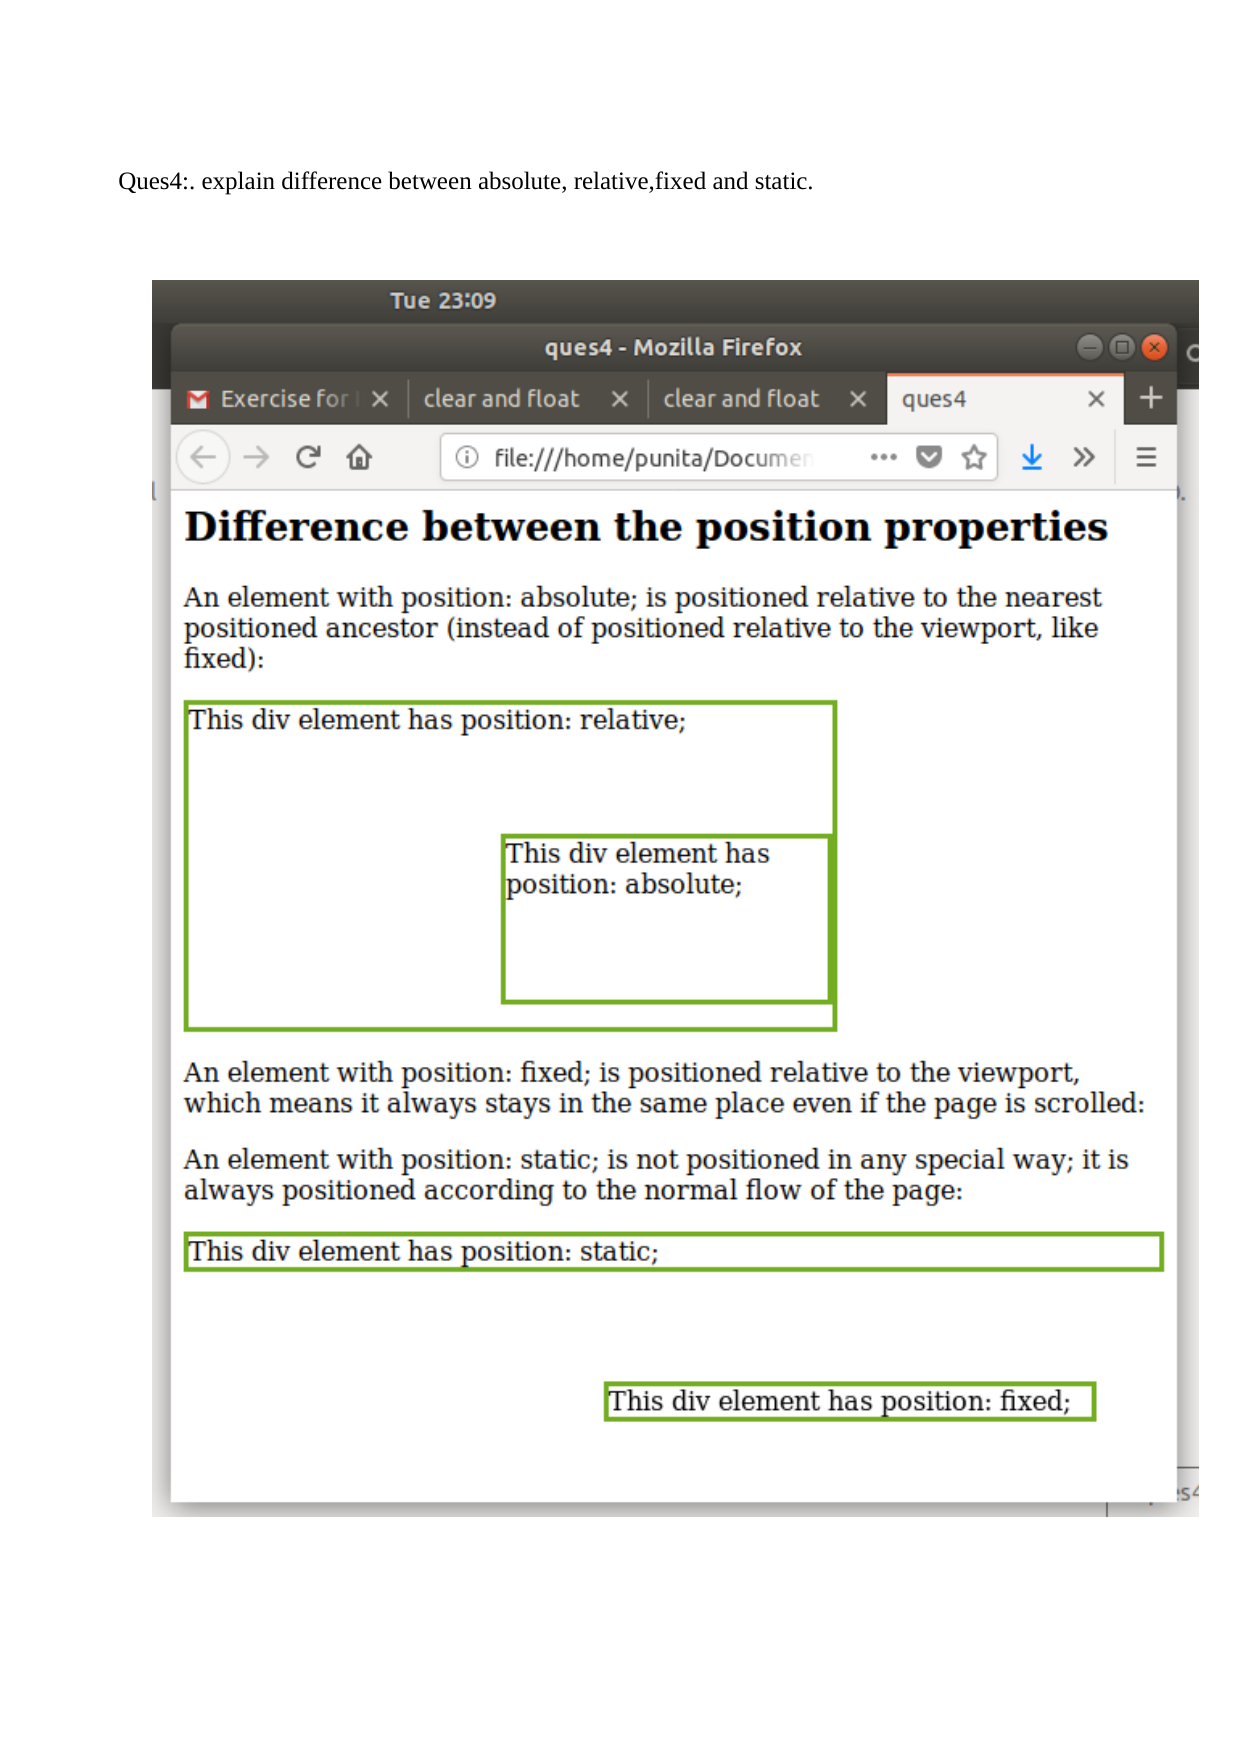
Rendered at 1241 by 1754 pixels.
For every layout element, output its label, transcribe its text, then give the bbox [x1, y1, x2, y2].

text Ques4:. explain difference between absolute, relative,fixed and static. [118, 166, 1122, 194]
picture [276, 280, 1199, 1517]
